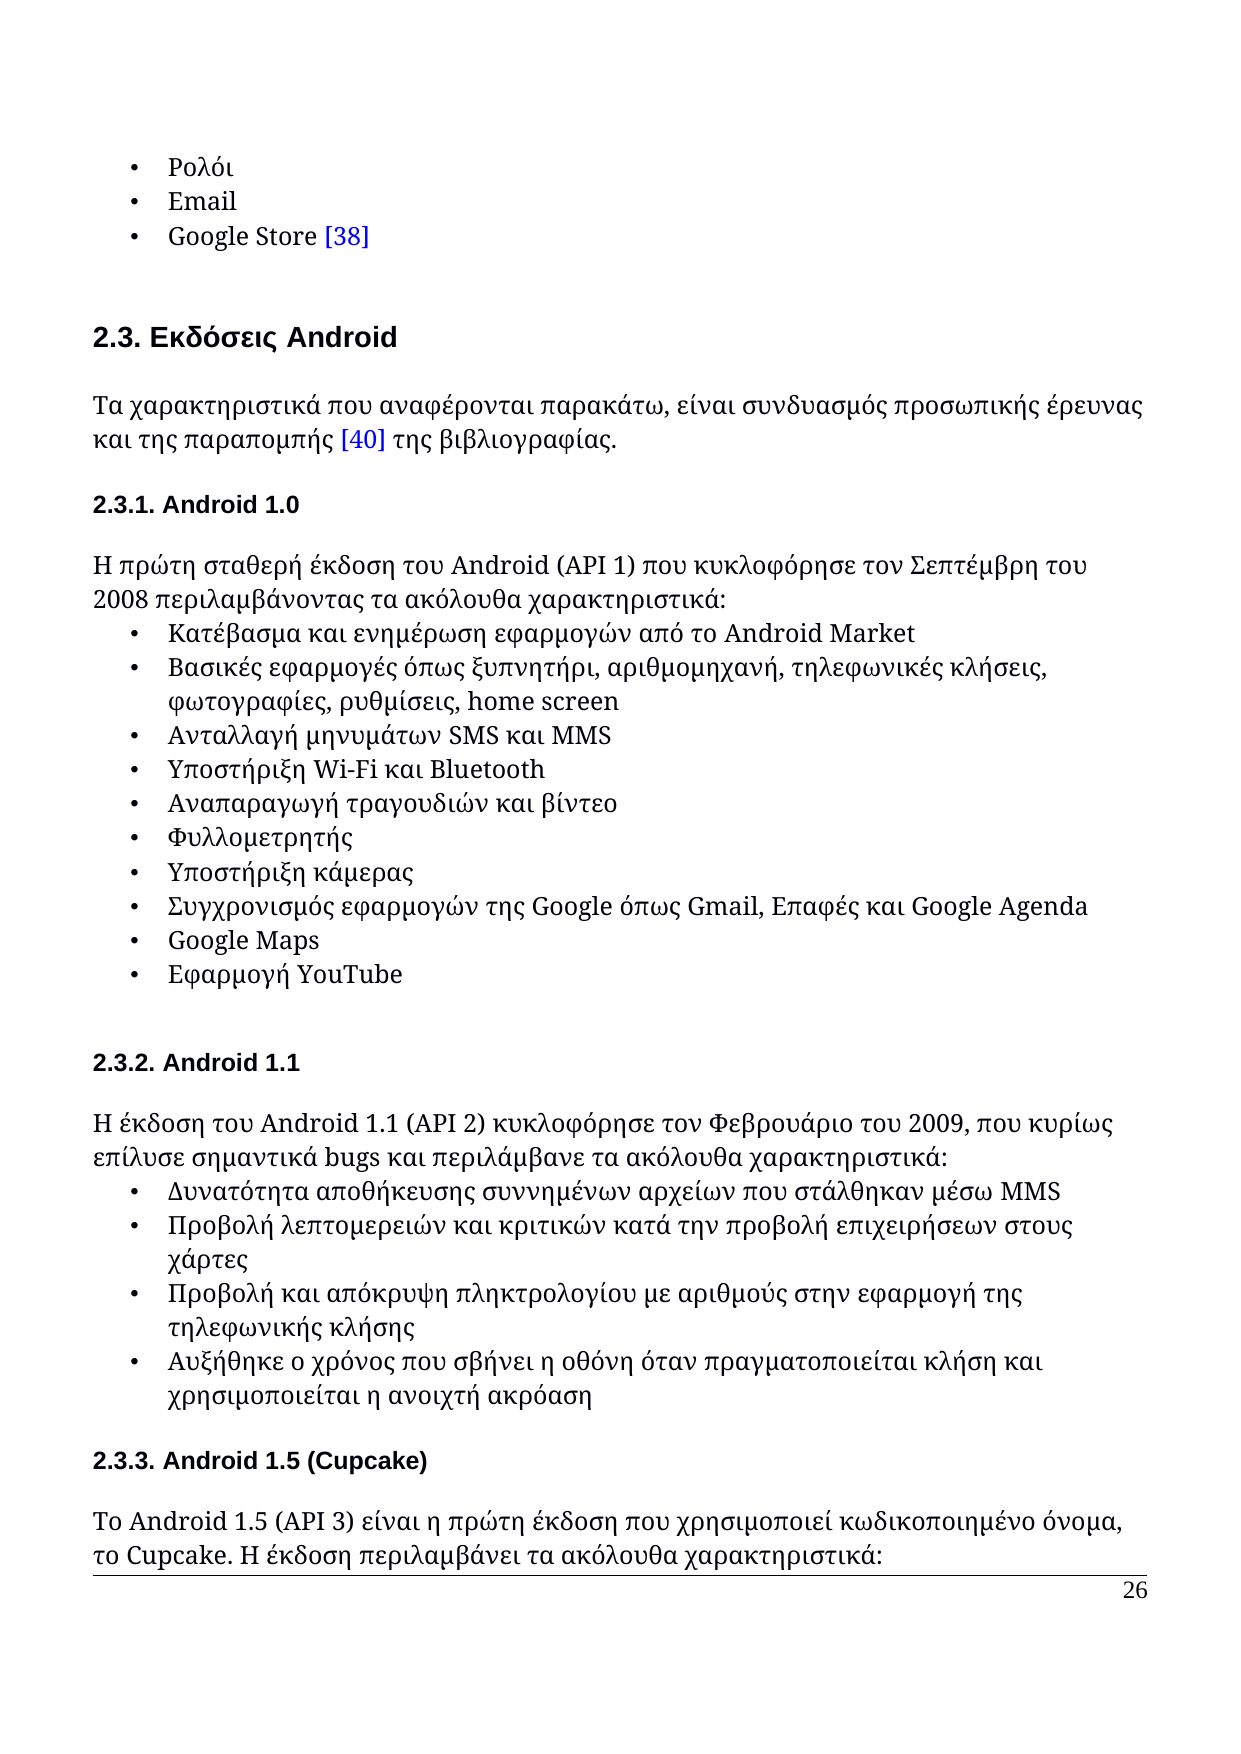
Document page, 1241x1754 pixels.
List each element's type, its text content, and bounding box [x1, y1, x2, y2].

list Δυνατότητα αποθήκευσης συννημένων αρχείων που στάλθηκαν μέσω MMS [130, 1173, 1147, 1208]
list Ανταλλαγή μηνυμάτων SMS και MMS [130, 718, 1147, 752]
list Συγχρονισμός εφαρμογών της Google όπως Gmail, Επαφές και Google Agenda [130, 888, 1147, 922]
list Ρολόι [130, 150, 1147, 184]
list Google Maps [130, 922, 1147, 956]
text Το Android 1.5 (API 3) είναι η πρώτη έκδοση που χρησιμοποιεί κωδικοποιημένο όνομα, το Cupcake. Η έκδοση περιλαμβάνει τα ακόλουθα χαρακτηριστικά: [93, 1503, 1147, 1572]
list Βασικές εφαρμογές όπως ξυπνητήρι, αριθμομηχανή, τηλεφωνικές κλήσεις, φωτογραφίες, ρυθμίσεις, home screen [130, 650, 1147, 718]
list Υποστήριξη κάμερας [130, 854, 1147, 888]
list Αυξήθηκε ο χρόνος που σβήνει η οθόνη όταν πραγματοποιείται κλήση και χρησιμοποιείται η ανοιχτή ακρόαση [130, 1344, 1147, 1412]
text Η πρώτη σταθερή έκδοση του Android (API 1) που κυκλοφόρησε τον Σεπτέμβρη του 2008 περιλαμβάνοντας τα ακόλουθα χαρακτηριστικά: [93, 548, 1147, 616]
list Προβολή λεπτομερειών και κριτικών κατά την προβολή επιχειρήσεων στους χάρτες [130, 1208, 1147, 1276]
text 2.3.1. Android 1.0 [93, 490, 1147, 519]
list Email [130, 184, 1147, 218]
text Η έκδοση του Android 1.1 (API 2) κυκλοφόρησε τον Φεβρουάριο του 2009, που κυρίως επίλυσε σημαντικά bugs και περιλάμβανε τα ακόλουθα χαρακτηριστικά: [93, 1105, 1147, 1173]
list Φυλλομετρητής [130, 820, 1147, 854]
list Αναπαραγωγή τραγουδιών και βίντεο [130, 786, 1147, 820]
text 2.3. Εκδόσεις Android [93, 320, 1147, 354]
text 2.3.3. Android 1.5 (Cupcake) [93, 1446, 1147, 1475]
list Εφαρμογή YouTube [130, 956, 1147, 990]
list Υποστήριξη Wi-Fi και Bluetooth [130, 752, 1147, 786]
text Τα χαρακτηριστικά που αναφέρονται παρακάτω, είναι συνδυασμός προσωπικής έρευνας και της παραπομπής [40] της βιβλιογραφίας. [93, 388, 1147, 456]
text 2.3.2. Android 1.1 [93, 1048, 1147, 1077]
list Google Store [38] [130, 218, 1147, 252]
list Προβολή και απόκρυψη πληκτρολογίου με αριθμούς στην εφαρμογή της τηλεφωνικής κλήσης [130, 1276, 1147, 1344]
list Κατέβασμα και ενημέρωση εφαρμογών από το Android Market [130, 616, 1147, 650]
